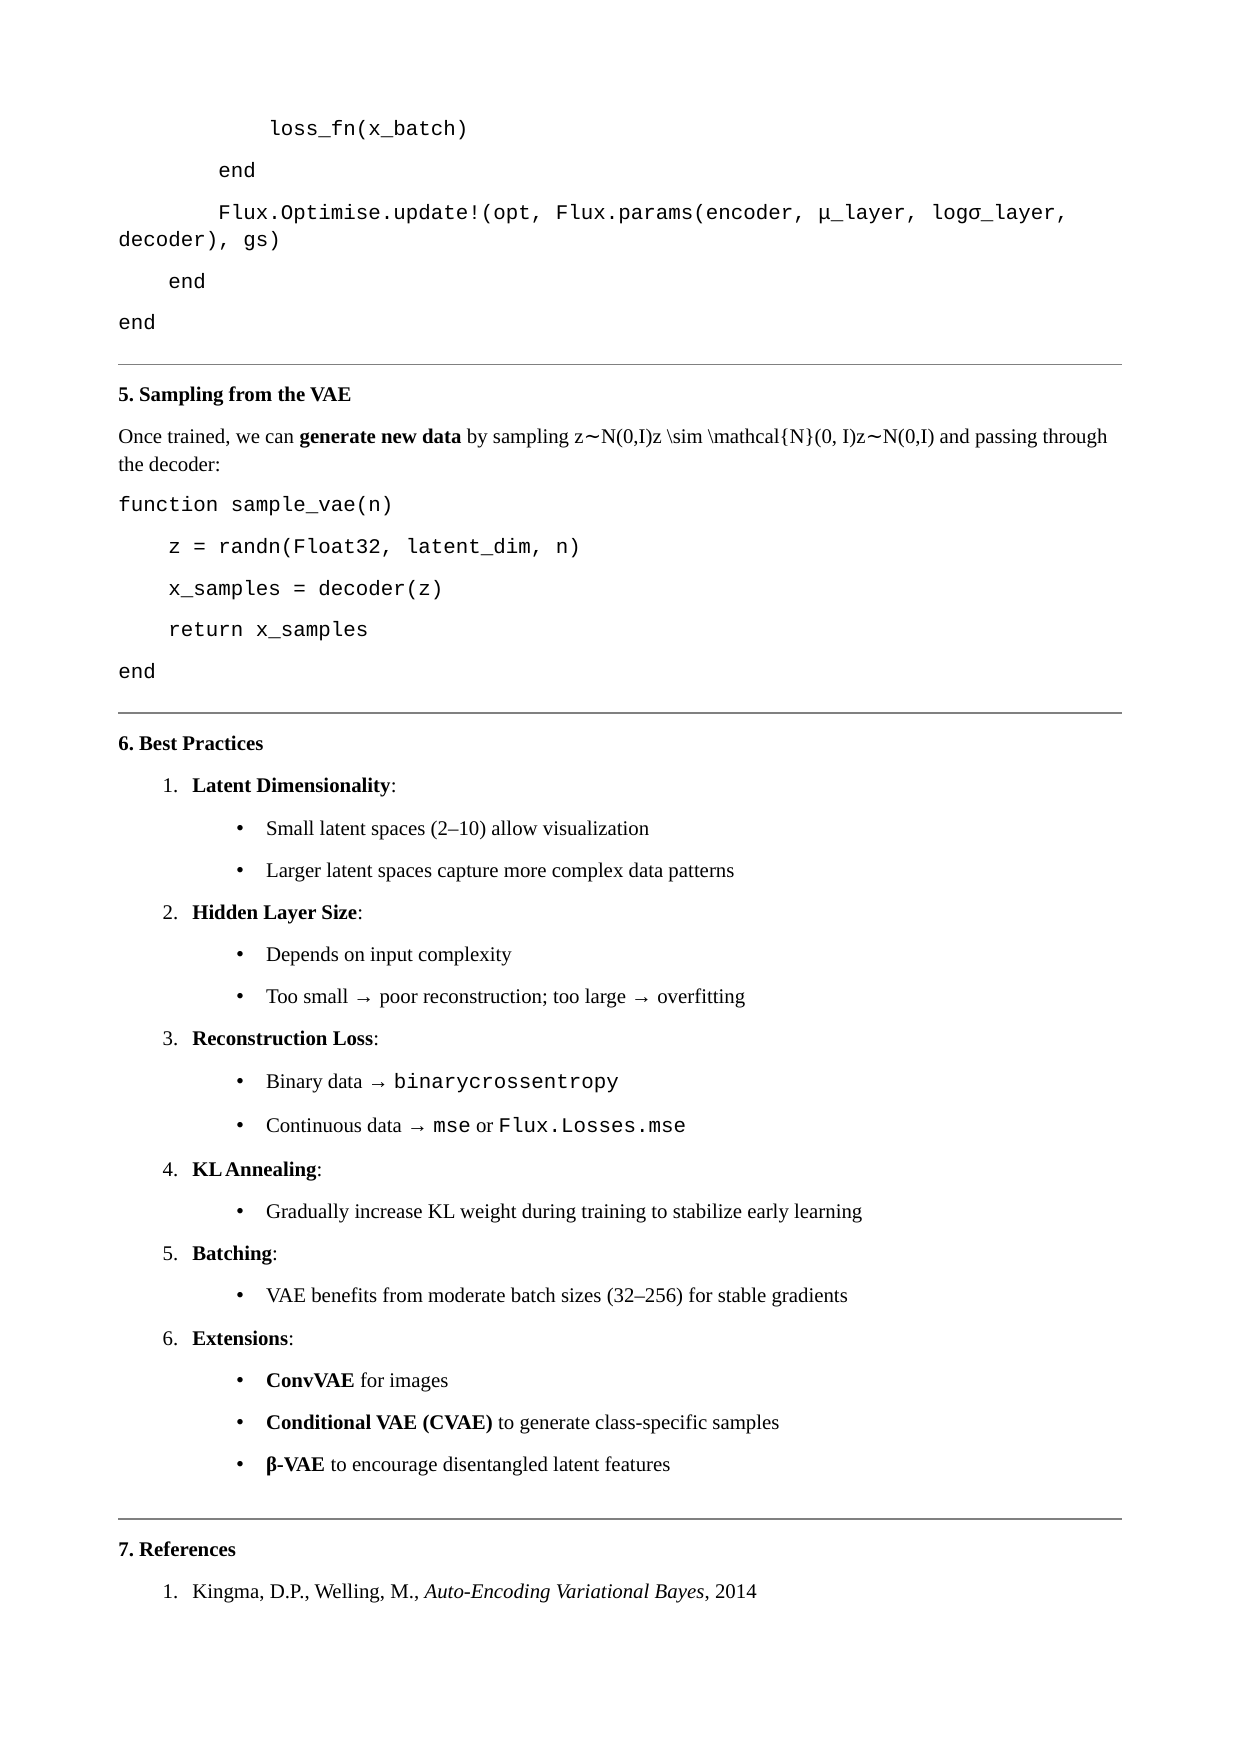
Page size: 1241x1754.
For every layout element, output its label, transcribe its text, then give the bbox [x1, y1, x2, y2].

text Once trained, we can generate new data by sampling z∼N(0,I)z \sim \mathcal{N}(0, I)z∼N(0,I) and passing through the decoder: [118, 424, 1122, 476]
list Too small → poor reconstruction; too large → overfitting [236, 984, 1122, 1008]
text x_samples = decoder(z) [118, 578, 1122, 601]
list Batching: [162, 1241, 1122, 1265]
text end [118, 271, 1122, 294]
text Flux.Optimise.update!(opt, Flux.params(encoder, μ_layer, logσ_layer, decoder), gs) [118, 202, 1122, 252]
list Binary data → binarycrossentropy [236, 1068, 1122, 1094]
list Continuous data → mse or Flux.Losses.mse [236, 1113, 1122, 1138]
text end [118, 312, 1122, 336]
text end [118, 661, 1122, 685]
list Extensions: [162, 1326, 1122, 1350]
list Larger latent spaces capture more complex data patterns [236, 858, 1122, 882]
text end [118, 160, 1122, 183]
subtitle 5. Sampling from the VAE [118, 382, 1122, 406]
text loss_fn(x_batch) [118, 118, 1122, 142]
list Hidden Layer Size: [162, 900, 1122, 924]
list KL Annealing: [162, 1157, 1122, 1181]
subtitle 6. Best Practices [118, 731, 1122, 755]
text function sample_vae(n) [118, 494, 1122, 518]
list Small latent spaces (2–10) allow visualization [236, 815, 1122, 839]
list β-VAE to encourage disentangled latent features [236, 1452, 1122, 1476]
list Conditional VAE (CVAE) to generate class-specific samples [236, 1410, 1122, 1434]
list Kingma, D.P., Welling, M., Auto-Encoding Variational Bayes, 2014 [162, 1579, 1122, 1603]
text return x_samples [118, 619, 1122, 643]
list Gradually increase KL weight during training to stabilize early learning [236, 1199, 1122, 1223]
list Depends on input complexity [236, 942, 1122, 966]
text z = randn(Float32, latent_dim, n) [118, 536, 1122, 559]
list ConvVAE for images [236, 1368, 1122, 1392]
list VAE benefits from moderate batch sizes (32–256) for stable gradients [236, 1283, 1122, 1307]
list Reconstruction Loss: [162, 1026, 1122, 1050]
subtitle 7. References [118, 1537, 1122, 1561]
list Latent Dimensionality: [162, 773, 1122, 797]
